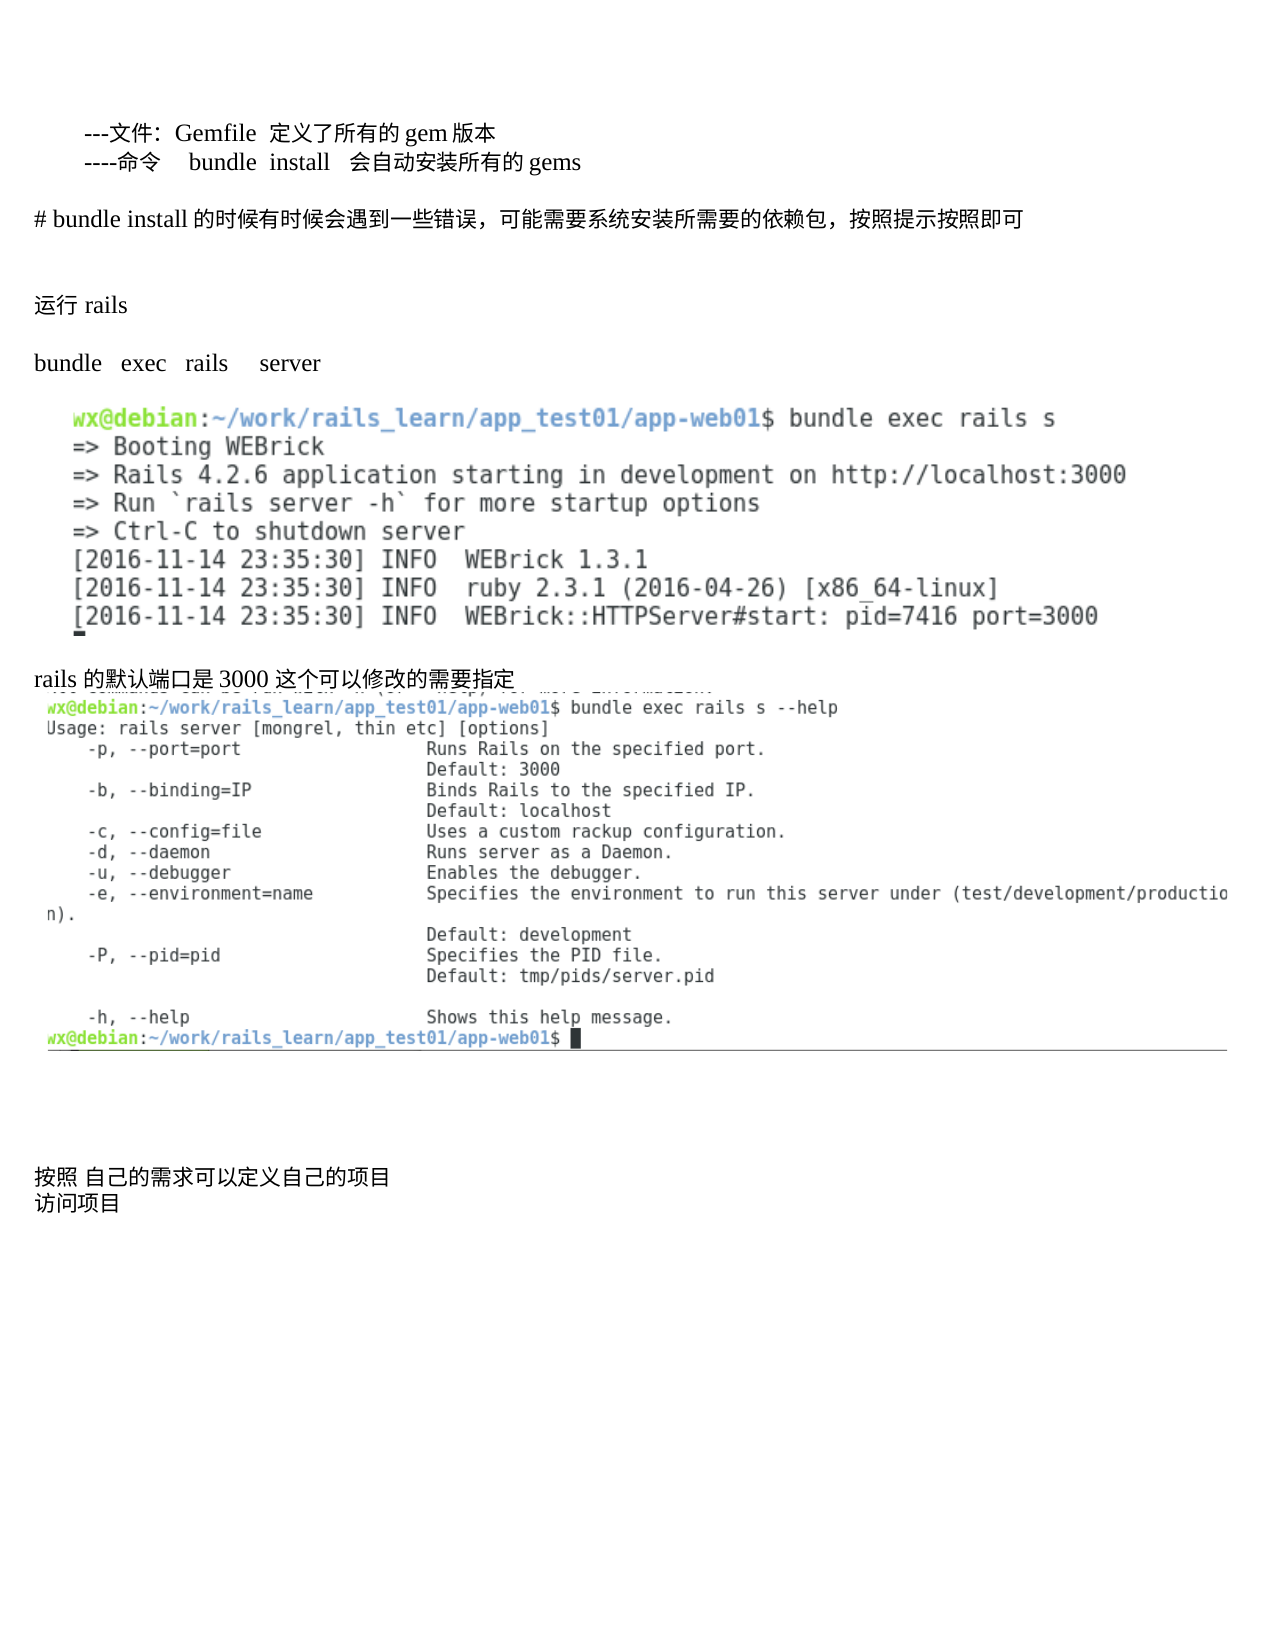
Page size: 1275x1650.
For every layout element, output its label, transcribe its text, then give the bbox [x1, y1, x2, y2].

text ----命令 bundle install 会自动安装所有的gems [34, 147, 1213, 176]
picture [73, 405, 1202, 636]
text 访问项目 [34, 1191, 1213, 1216]
text rails 的默认端口是3000 这个可以修改的需要指定 [34, 664, 1213, 693]
text 运行 rails [34, 291, 1213, 319]
text bundle exec rails server [34, 348, 1213, 377]
text ---文件：Gemfile 定义了所有的gem版本 [34, 118, 1213, 147]
picture [47, 692, 1228, 1051]
text 按照 自己的需求可以定义自己的项目 [34, 1165, 1213, 1191]
text # bundle install的时候有时候会遇到一些错误，可能需要系统安装所需要的依赖包，按照提示按照即可 [34, 204, 1213, 233]
